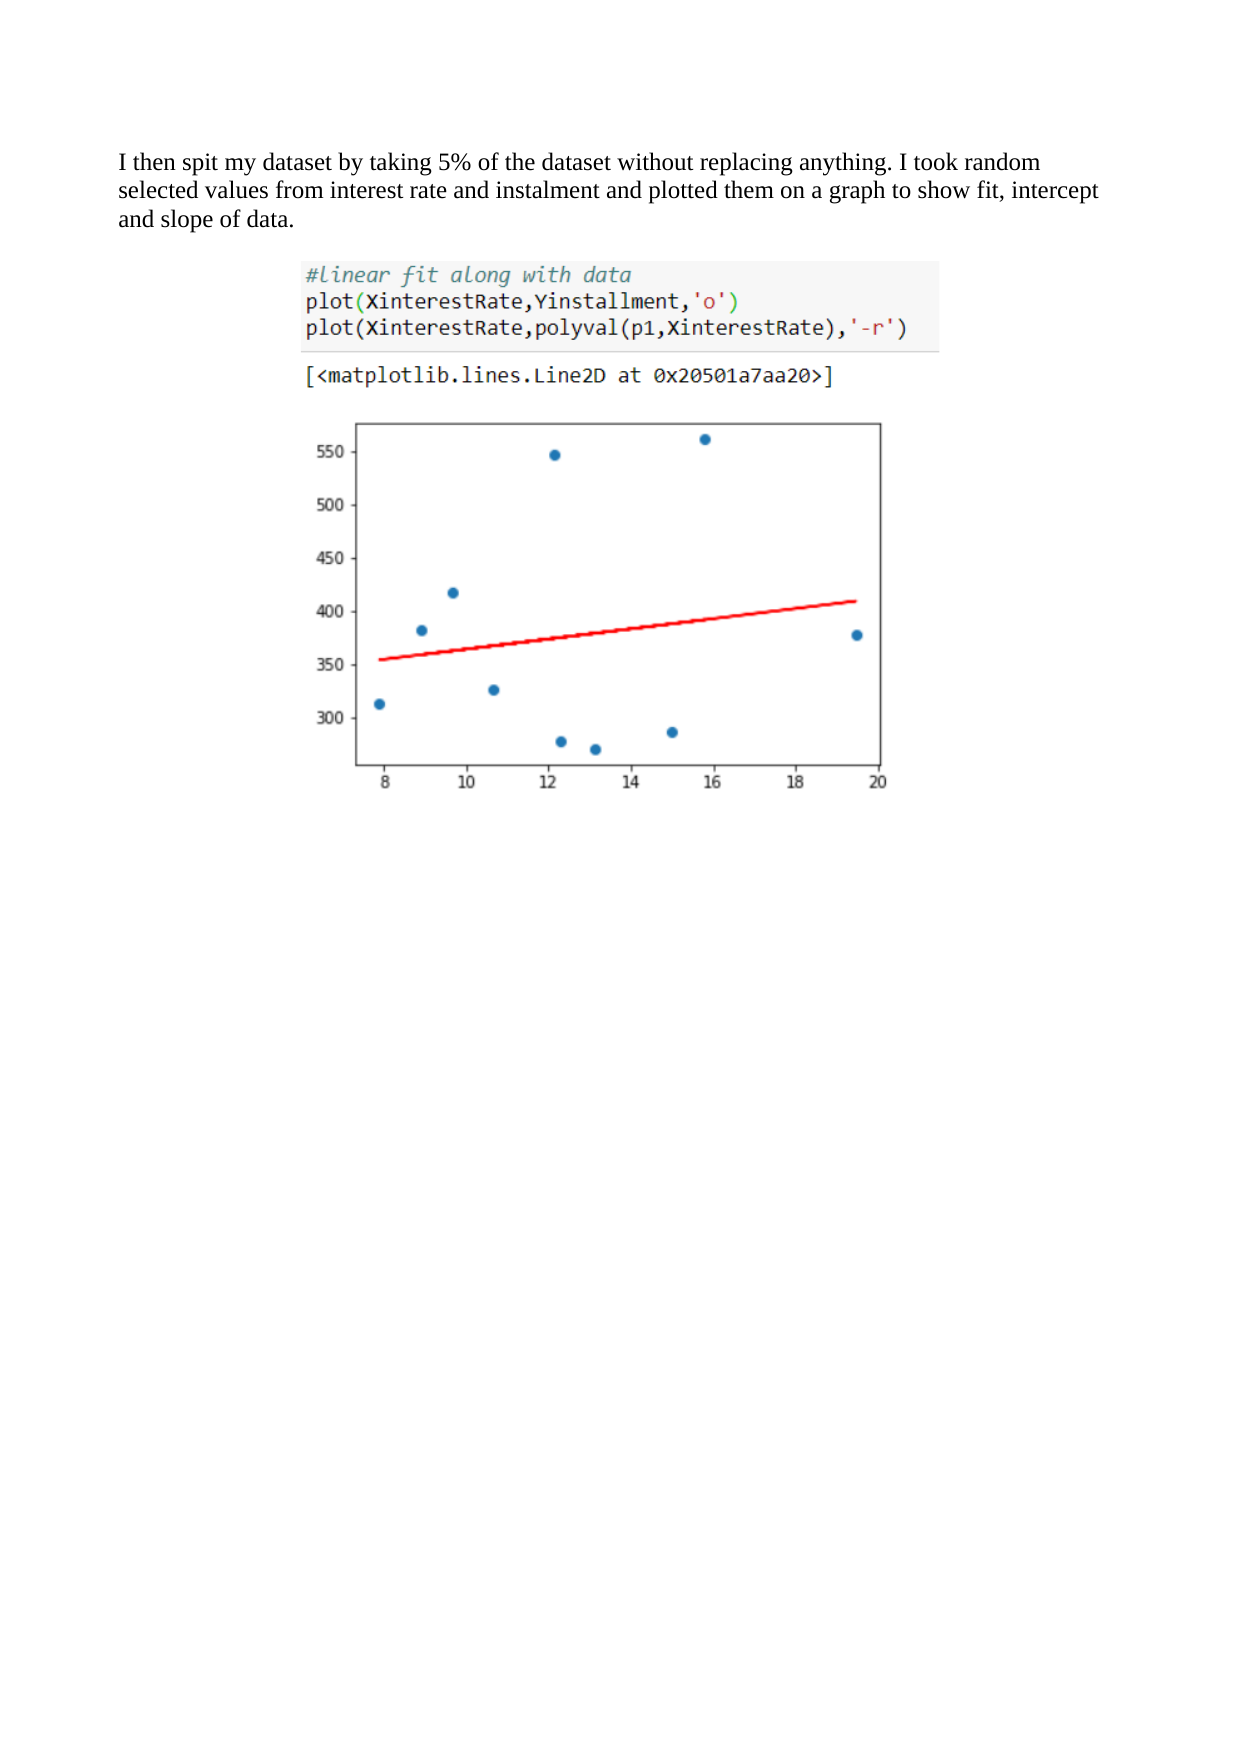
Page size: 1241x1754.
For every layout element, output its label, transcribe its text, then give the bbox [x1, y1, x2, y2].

text I then spit my dataset by taking 5% of the dataset without replacing anything. I took random selected values from interest rate and instalment and plotted them on a graph to show fit, intercept and slope of data. [118, 147, 1122, 233]
picture [300, 261, 940, 801]
